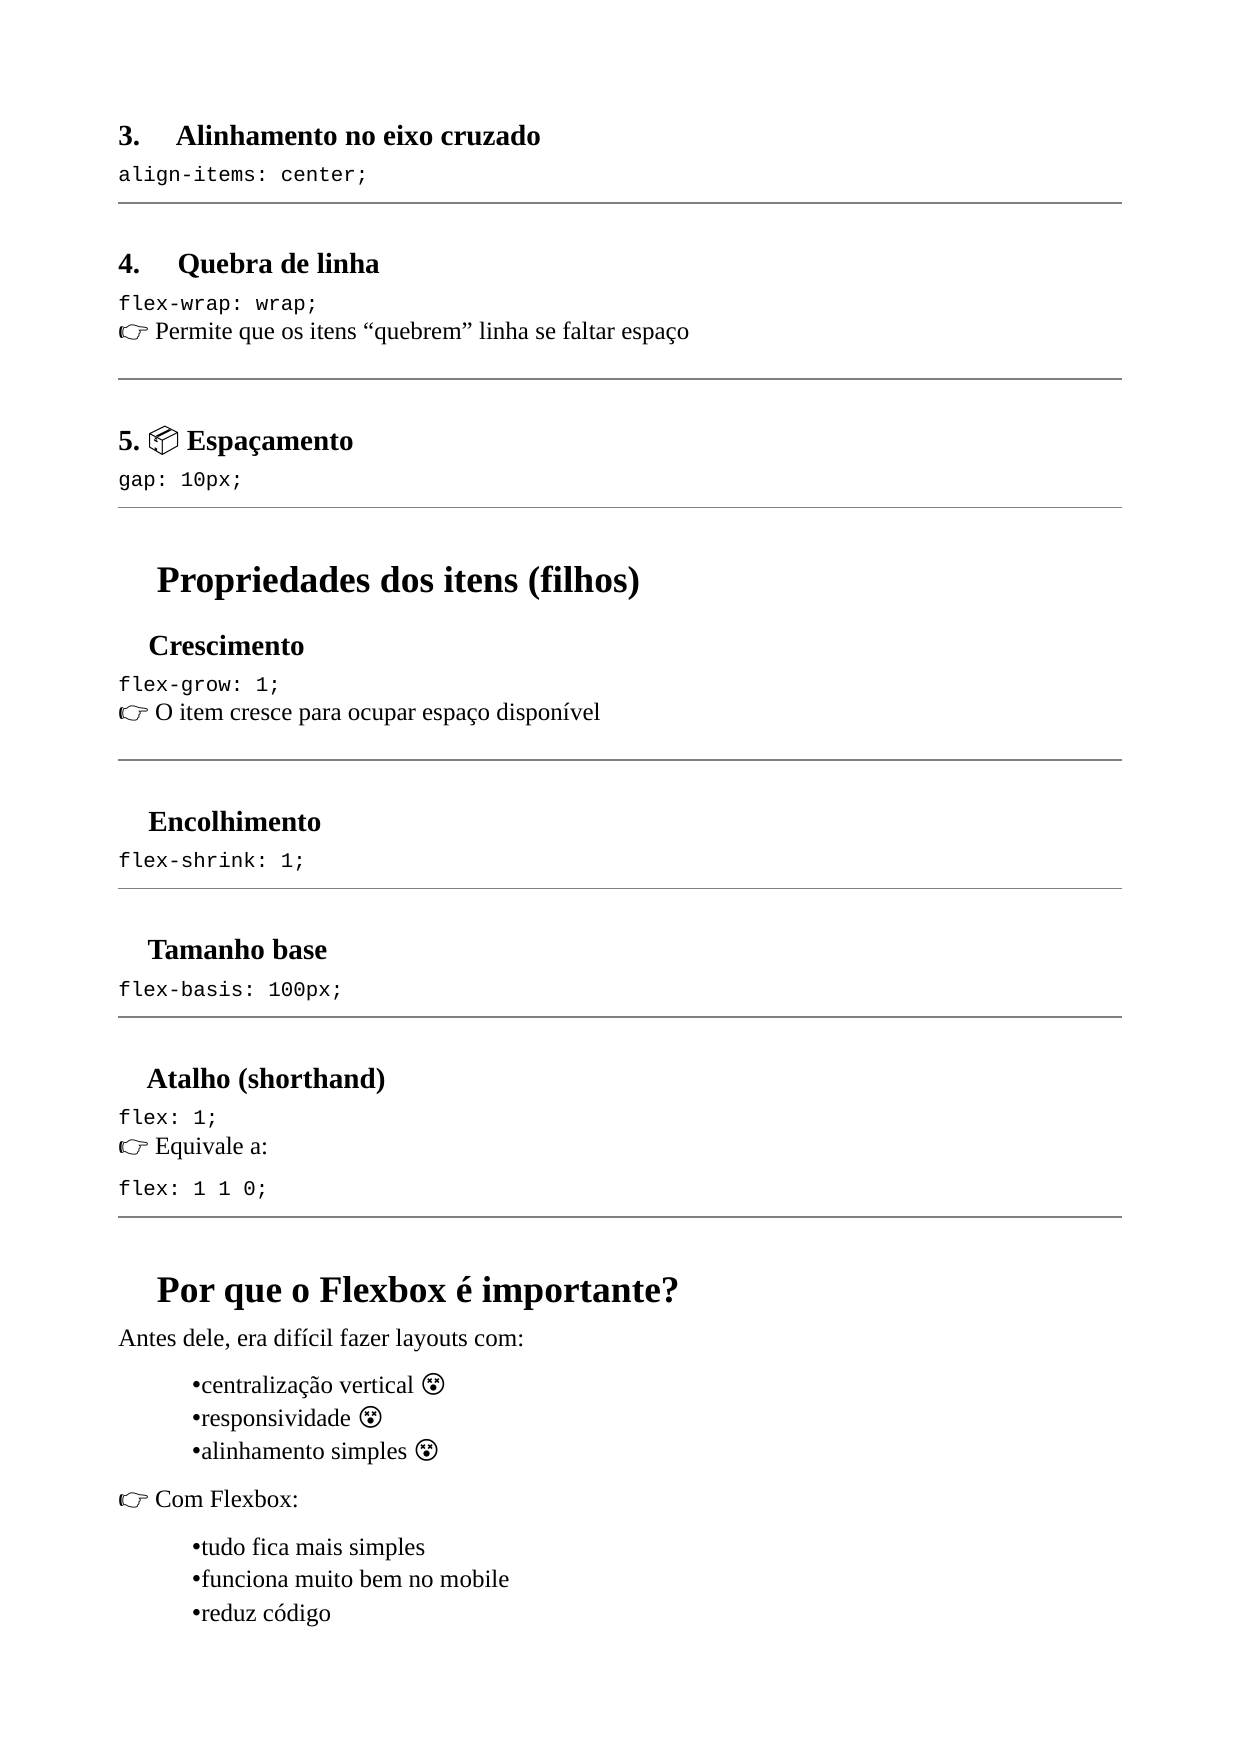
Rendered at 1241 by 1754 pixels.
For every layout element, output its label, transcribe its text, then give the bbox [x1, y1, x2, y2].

subtitle 🔹 Tamanho base [118, 932, 1122, 966]
list centralização vertical 😵 [118, 1370, 1122, 1399]
text flex-shrink: 1; [118, 850, 1122, 874]
text gap: 10px; [118, 469, 1122, 492]
text 👉 O item cresce para ocupar espaço disponível [118, 697, 1122, 726]
list reduz código [118, 1598, 1122, 1626]
list responsividade 😵 [118, 1403, 1122, 1432]
subtitle 🎯 Propriedades dos itens (filhos) [118, 558, 1122, 601]
list tudo fica mais simples [118, 1532, 1122, 1560]
text Antes dele, era difícil fazer layouts com: [118, 1323, 1122, 1351]
subtitle 🔹 Encolhimento [118, 804, 1122, 837]
text 👉 Equivale a: [118, 1131, 1122, 1159]
text align-items: center; [118, 164, 1122, 188]
text flex: 1; [118, 1107, 1122, 1131]
text flex-grow: 1; [118, 674, 1122, 697]
text flex-wrap: wrap; [118, 293, 1122, 316]
text 👉 Com Flexbox: [118, 1484, 1122, 1513]
text flex: 1 1 0; [118, 1178, 1122, 1202]
subtitle 🔹 Atalho (shorthand) [118, 1061, 1122, 1094]
list alinhamento simples 😵 [118, 1436, 1122, 1465]
subtitle 5. 📦 Espaçamento [118, 423, 1122, 456]
text flex-basis: 100px; [118, 978, 1122, 1002]
subtitle 3. 📍 Alinhamento no eixo cruzado [118, 118, 1122, 152]
list funciona muito bem no mobile [118, 1564, 1122, 1593]
text 👉 Permite que os itens “quebrem” linha se faltar espaço [118, 316, 1122, 345]
subtitle 🔹 Crescimento [118, 628, 1122, 661]
subtitle 4. 🔄 Quebra de linha [118, 247, 1122, 280]
subtitle 📱 Por que o Flexbox é importante? [118, 1267, 1122, 1310]
